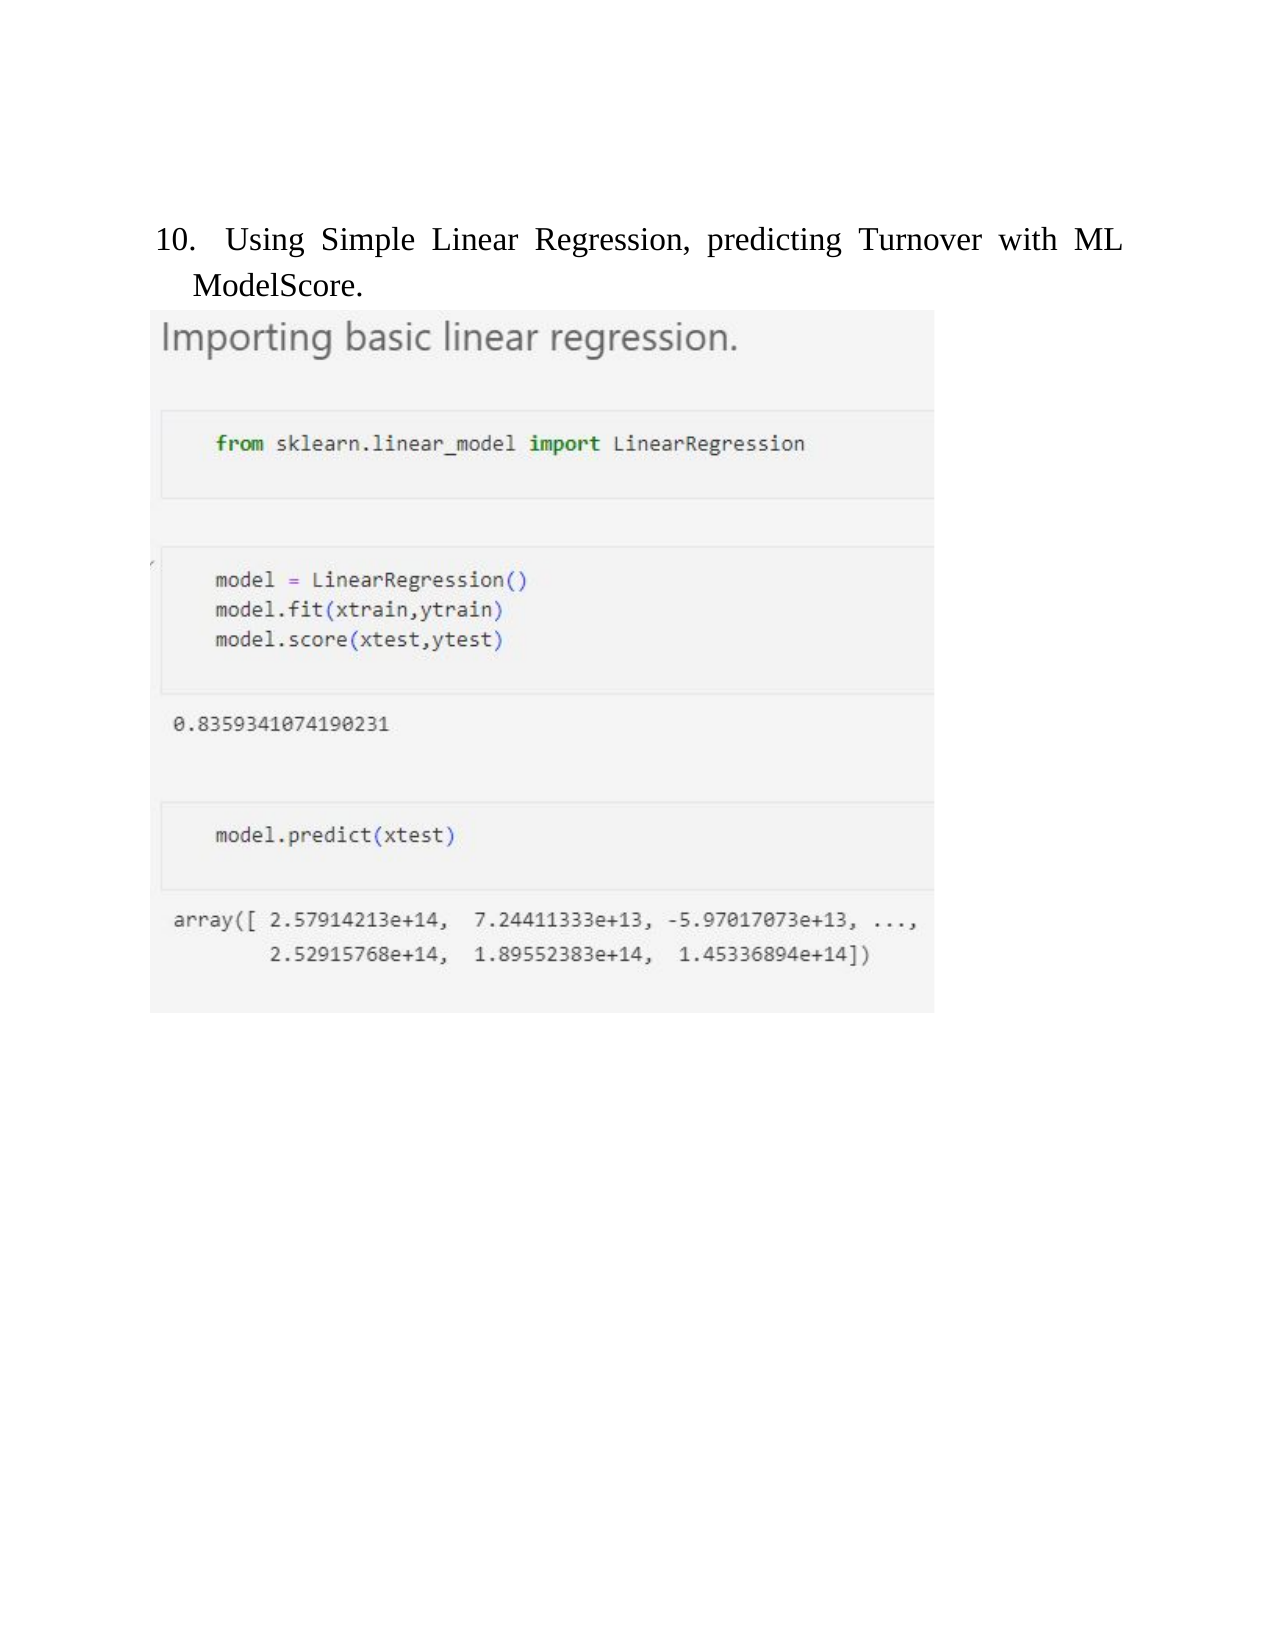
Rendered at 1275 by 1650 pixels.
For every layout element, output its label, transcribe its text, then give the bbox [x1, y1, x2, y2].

picture [150, 310, 935, 1013]
list Using Simple Linear Regression, predicting Turnover with ML ModelScore. [155, 219, 1125, 303]
